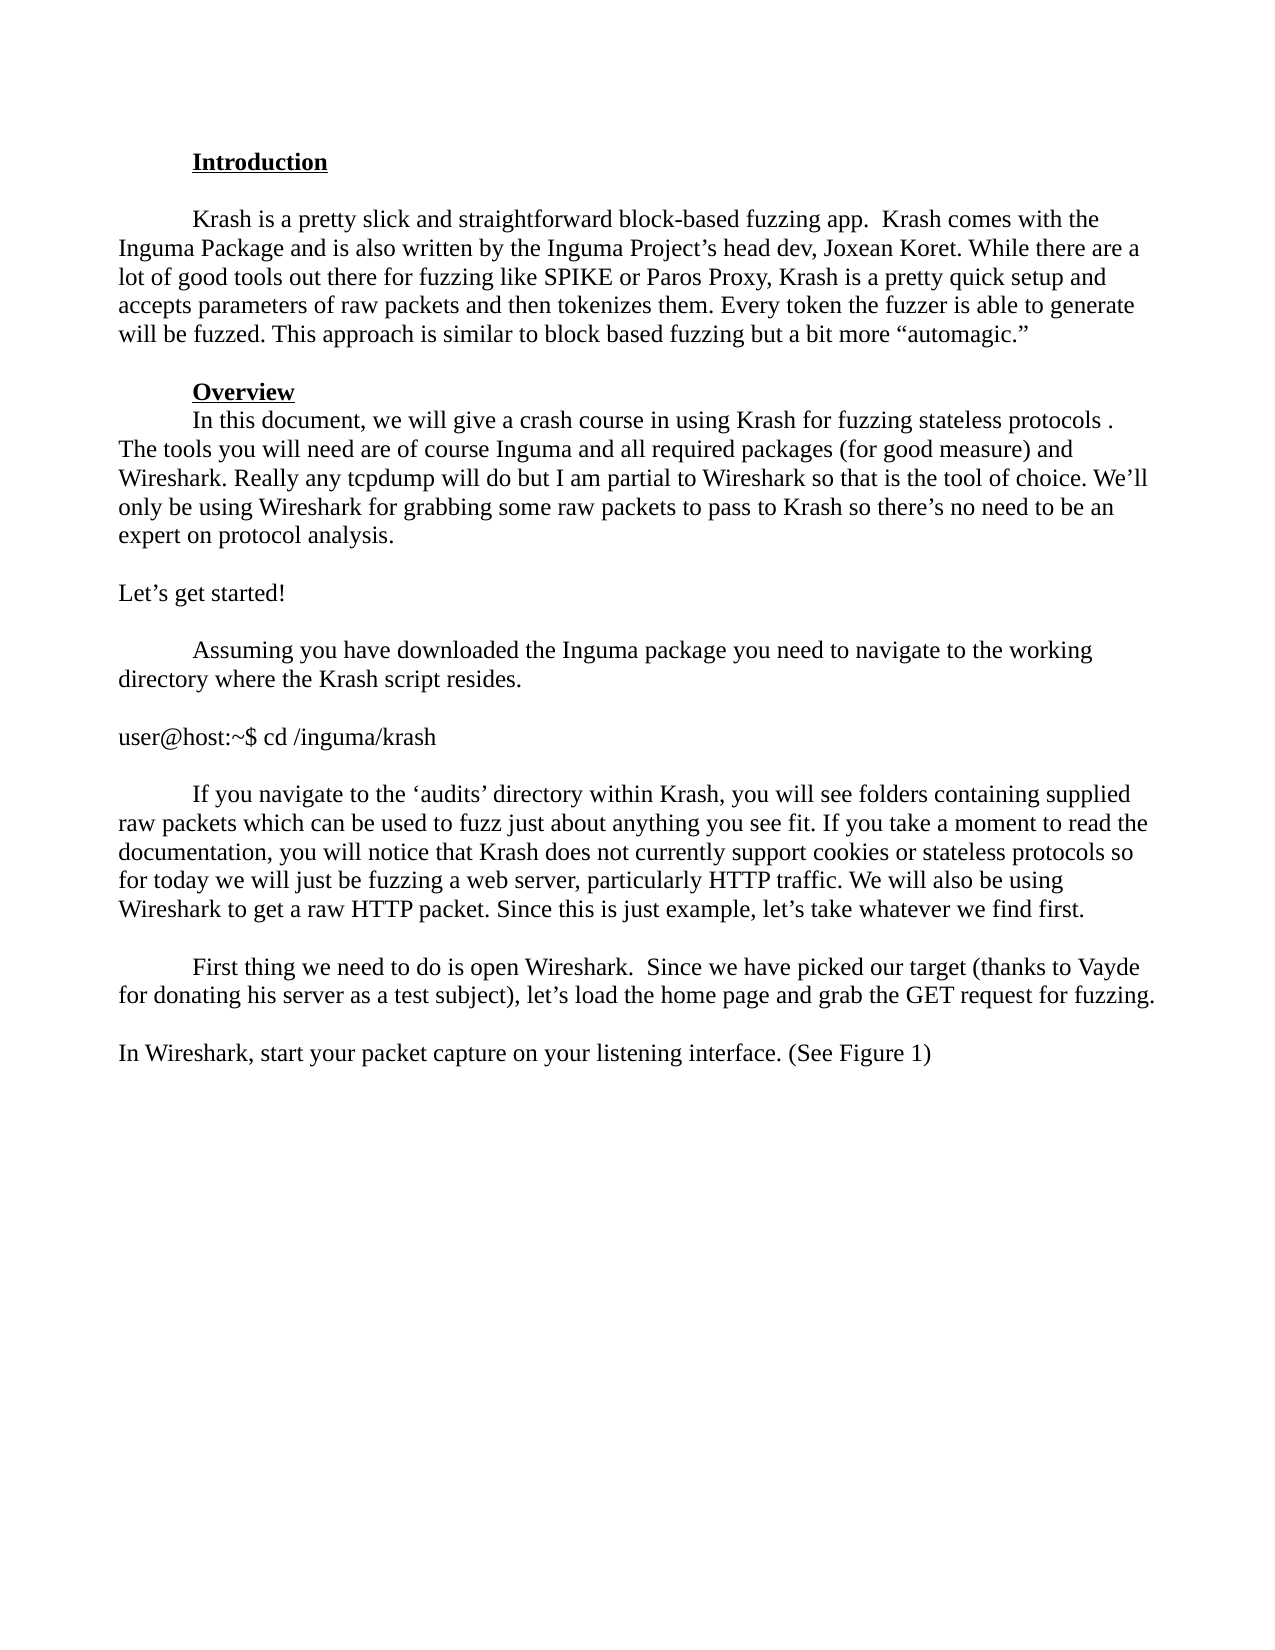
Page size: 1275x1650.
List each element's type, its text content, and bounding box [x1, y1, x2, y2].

text If you navigate to the ‘audits’ directory within Krash, you will see folders containing supplied raw packets which can be used to fuzz just about anything you see fit. If you take a moment to read the documentation, you will notice that Krash does not currently support cookies or stateless protocols so for today we will just be fuzzing a web server, particularly HTTP traffic. We will also be using Wireshark to get a raw HTTP packet. Since this is just example, let’s take whatever we find first. [118, 779, 1157, 923]
text Introduction [118, 147, 1157, 176]
text user@host:~$ cd /inguma/krash [118, 722, 1157, 751]
text Overview [118, 377, 1157, 406]
text First thing we need to do is open Wireshark. Since we have picked our target (thanks to Vayde for donating his server as a test subject), let’s load the home page and grab the GET request for fuzzing. [118, 952, 1157, 1009]
text In Wireshark, start your packet capture on your listening interface. (See Figure 1) [118, 1038, 1157, 1067]
text Let’s get started! [118, 578, 1157, 607]
text Krash is a pretty slick and straightforward block-based fuzzing app. Krash comes with the Inguma Package and is also written by the Inguma Project’s head dev, Joxean Koret. While there are a lot of good tools out there for fuzzing like SPIKE or Paros Proxy, Krash is a pretty quick setup and accepts parameters of raw packets and then tokenizes them. Every token the fuzzer is able to generate will be fuzzed. This approach is similar to block based fuzzing but a bit more “automagic.” [118, 204, 1157, 348]
text In this document, we will give a crash course in using Krash for fuzzing stateless protocols . The tools you will need are of course Inguma and all required packages (for good measure) and Wireshark. Really any tcpdump will do but I am partial to Wireshark so that is the tool of choice. We’ll only be using Wireshark for grabbing some raw packets to pass to Krash so there’s no need to be an expert on protocol analysis. [118, 406, 1157, 549]
text Assuming you have downloaded the Inguma package you need to navigate to the working directory where the Krash script resides. [118, 636, 1157, 693]
